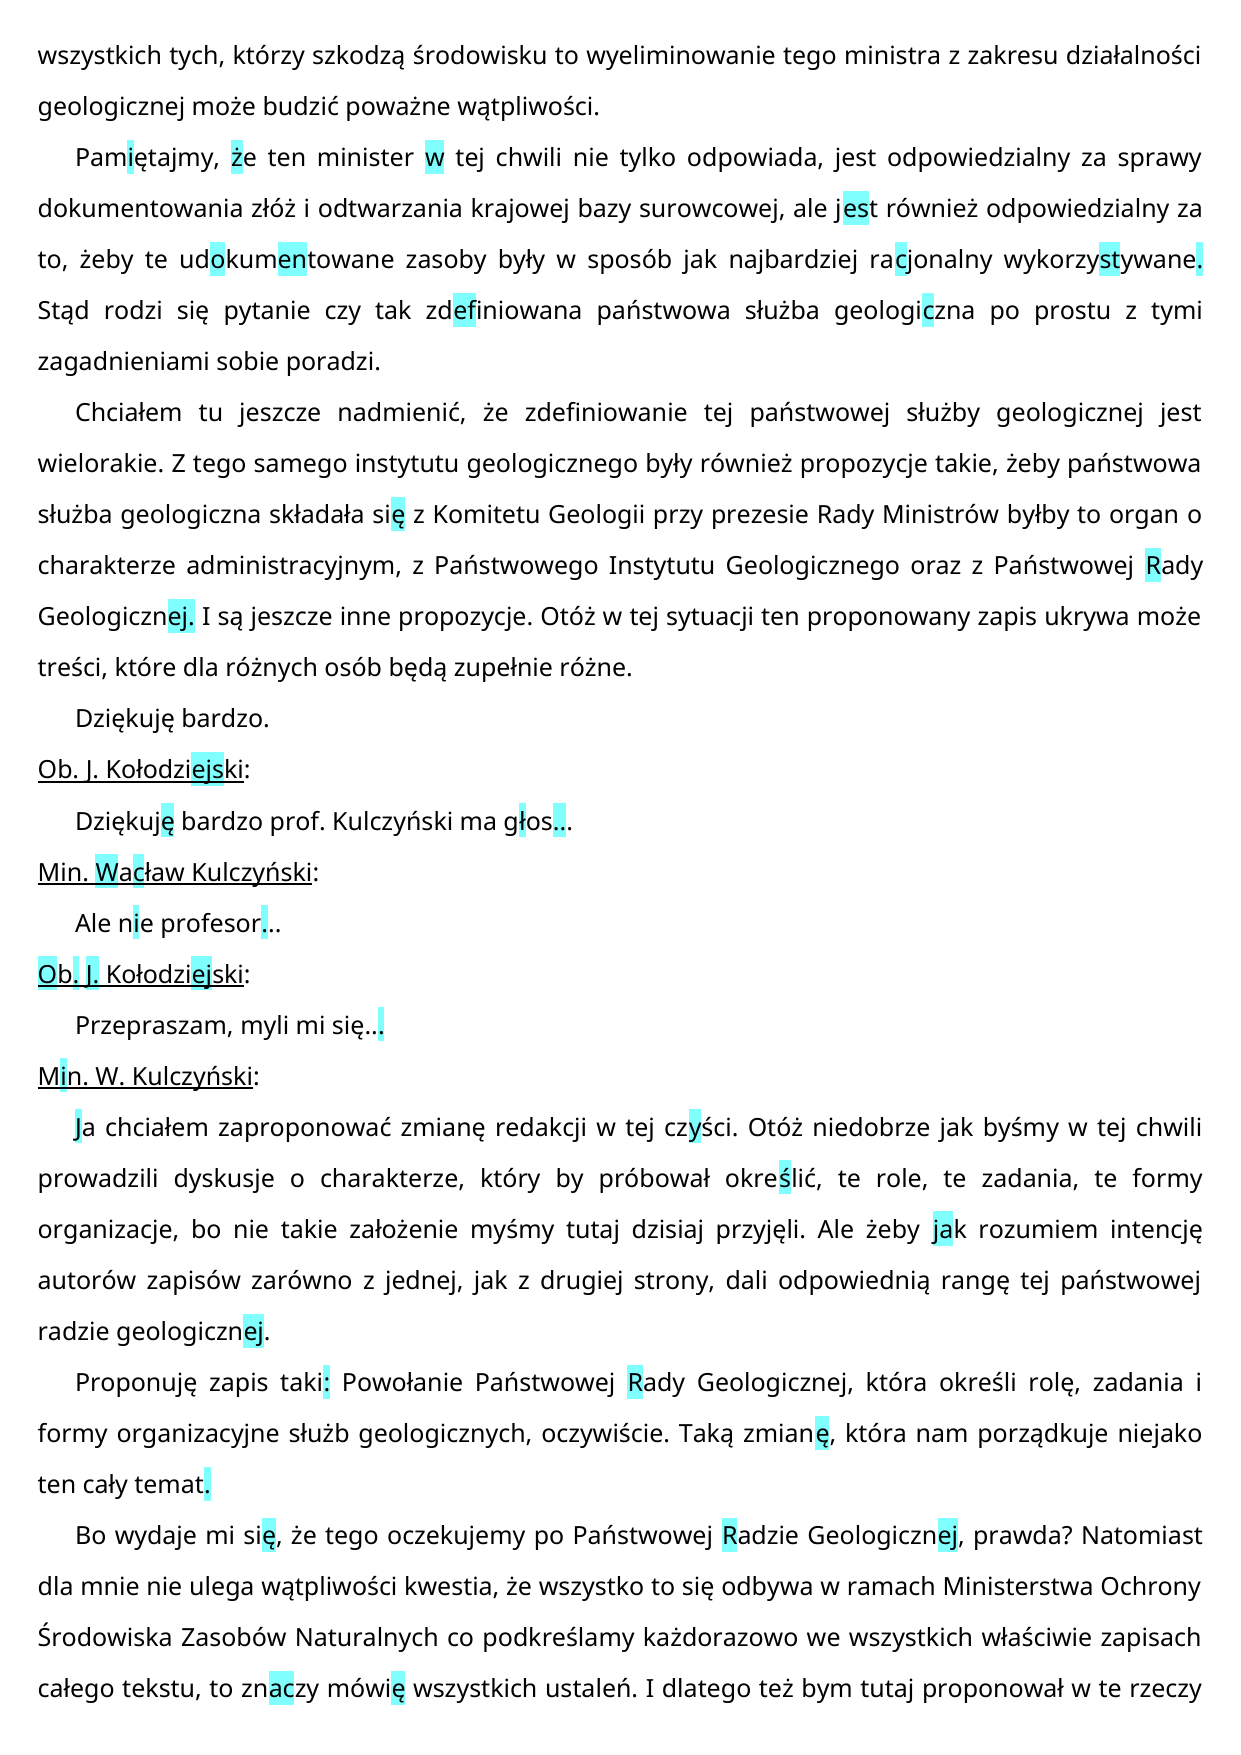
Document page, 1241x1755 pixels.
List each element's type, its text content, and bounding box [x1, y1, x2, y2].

text Dziękuję bardzo prof. Kulczyński ma głos... [37, 803, 1203, 837]
text Ob. J. Kołodziejski: [37, 956, 1203, 990]
text Dziękuję bardzo. [37, 701, 1203, 735]
text Ja chciałem zaproponować zmianę redakcji w tej czyści. Otóż niedobrze jak byśmy w tej chwili prowadzili dyskusje o charakterze, który by próbował określić, te role, te zadania, te formy organizacje, bo nie takie założenie myśmy tutaj dzisiaj przyjęli. Ale żeby jak rozumiem intencję autorów zapisów zarówno z jednej, jak z drugiej strony, dali odpowiednią rangę tej państwowej radzie geologicznej. [37, 1109, 1203, 1348]
text Przepraszam, myli mi się... [37, 1007, 1203, 1041]
text Pamiętajmy, że ten minister w tej chwili nie tylko odpowiada, jest odpowiedzialny za sprawy dokumentowania złóż i odtwarzania krajowej bazy surowcowej, ale jest również odpowiedzialny za to, żeby te udokumentowane zasoby były w sposób jak najbardziej racjonalny wykorzystywane. Stąd rodzi się pytanie czy tak zdefiniowana państwowa służba geologiczna po prostu z tymi zagadnieniami sobie poradzi. [37, 139, 1203, 378]
text Proponuję zapis taki: Powołanie Państwowej Rady Geologicznej, która określi rolę, zadania i formy organizacyjne służb geologicznych, oczywiście. Taką zmianę, która nam porządkuje niejako ten cały temat. [37, 1364, 1203, 1501]
text Ale nie profesor... [37, 905, 1203, 939]
text wszystkich tych, którzy szkodzą środowisku to wyeliminowanie tego ministra z zakresu działalności geologicznej może budzić poważne wątpliwości. [37, 37, 1203, 123]
text Chciałem tu jeszcze nadmienić, że zdefiniowanie tej państwowej służby geologicznej jest wielorakie. Z tego samego instytutu geologicznego były również propozycje takie, żeby państwowa służba geologiczna składała się z Komitetu Geologii przy prezesie Rady Ministrów byłby to organ o charakterze administracyjnym, z Państwowego Instytutu Geologicznego oraz z Państwowej Rady Geologicznej. I są jeszcze inne propozycje. Otóż w tej sytuacji ten proponowany zapis ukrywa może treści, które dla różnych osób będą zupełnie różne. [37, 395, 1203, 684]
text Ob. J. Kołodziejski: [37, 752, 1203, 786]
text Bo wydaje mi się, że tego oczekujemy po Państwowej Radzie Geologicznej, prawda? Natomiast dla mnie nie ulega wątpliwości kwestia, że wszystko to się odbywa w ramach Ministerstwa Ochrony Środowiska Zasobów Naturalnych co podkreślamy każdorazowo we wszystkich właściwie zapisach całego tekstu, to znaczy mówię wszystkich ustaleń. I dlatego też bym tutaj proponował w te rzeczy [37, 1518, 1203, 1705]
text Min. W. Kulczyński: [37, 1058, 1203, 1092]
text Min. Wacław Kulczyński: [37, 854, 1203, 888]
